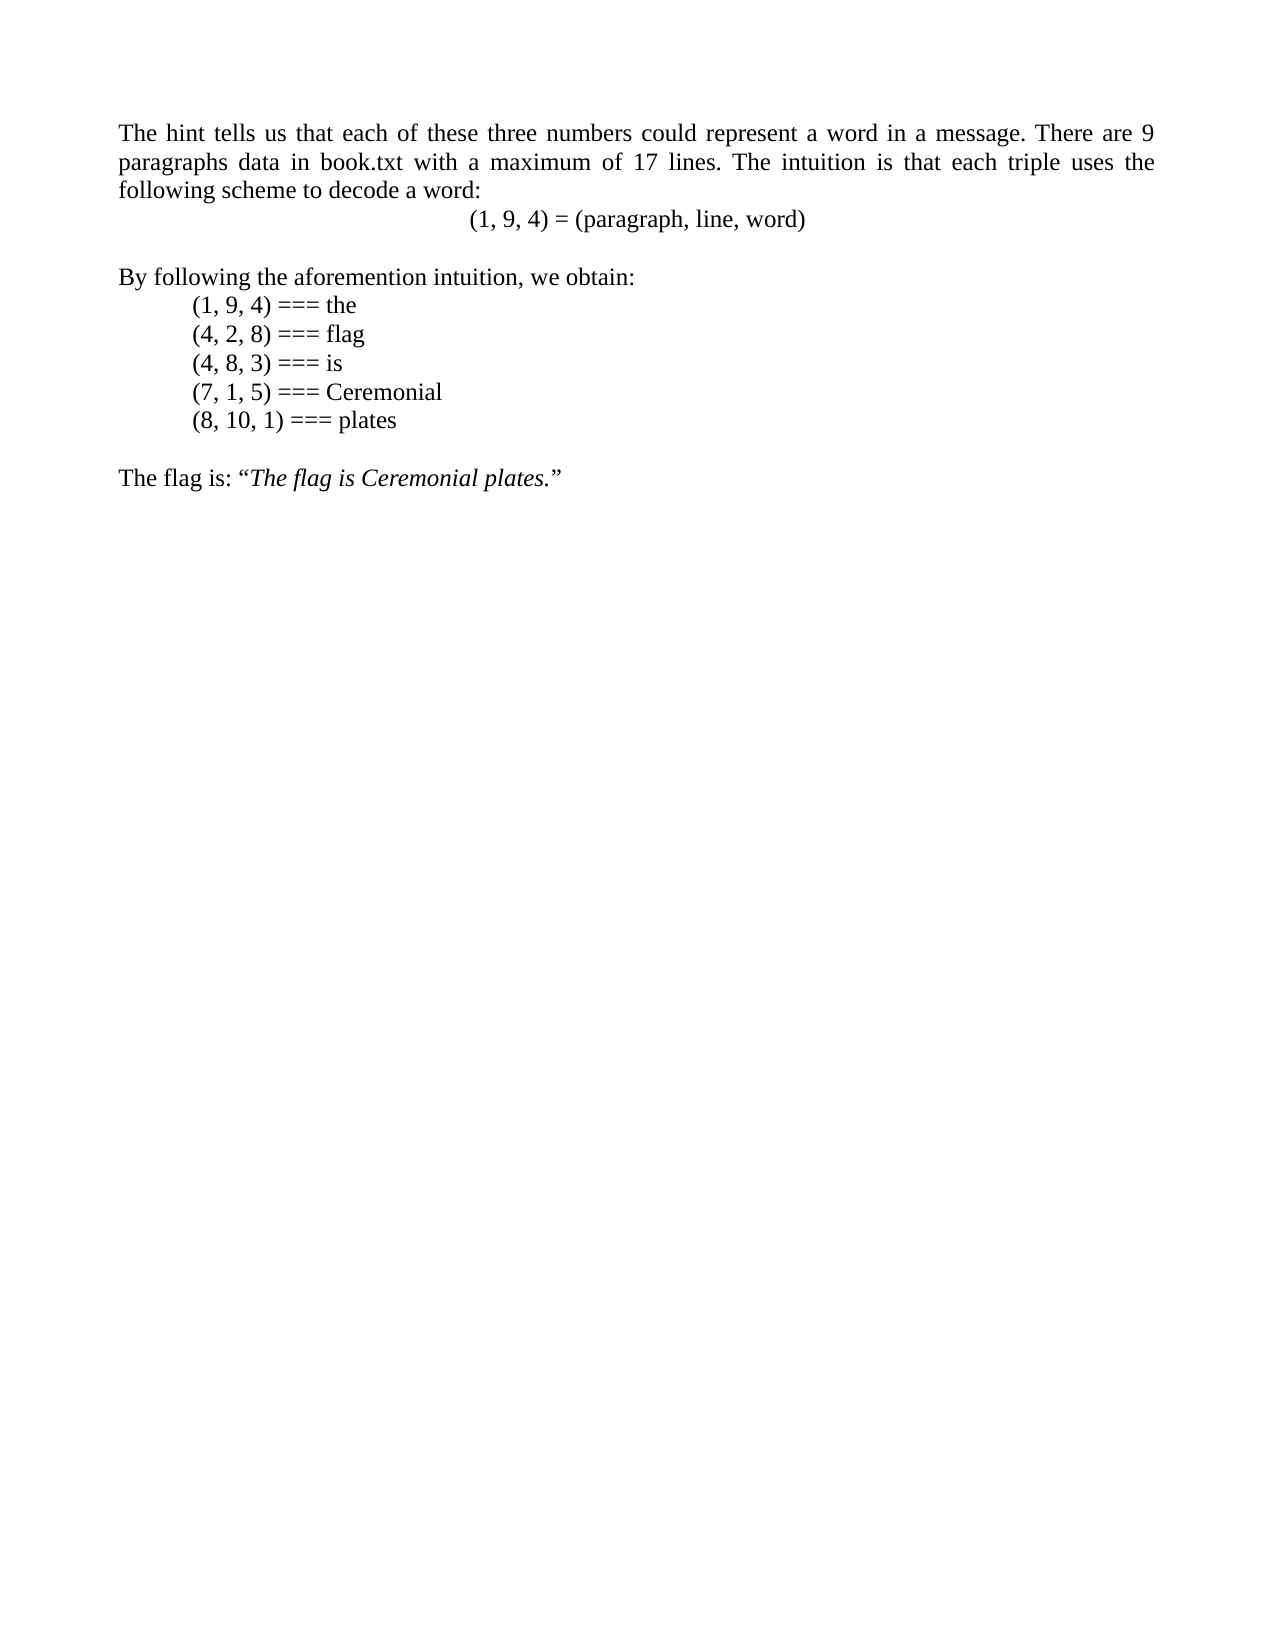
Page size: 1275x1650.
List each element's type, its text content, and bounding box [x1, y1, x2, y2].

text (1, 9, 4) === the [118, 291, 1157, 319]
text (1, 9, 4) = (paragraph, line, word) [118, 204, 1157, 233]
text (4, 2, 8) === flag [118, 319, 1157, 348]
text (7, 1, 5) === Ceremonial [118, 377, 1157, 406]
text (4, 8, 3) === is [118, 348, 1157, 377]
text The flag is: “The flag is Ceremonial plates.” [118, 463, 1157, 492]
text (8, 10, 1) === plates [118, 406, 1157, 434]
text The hint tells us that each of these three numbers could represent a word in a message. There are 9 paragraphs data in book.txt with a maximum of 17 lines. The intuition is that each triple uses the following scheme to decode a word: [118, 118, 1157, 204]
text By following the aforemention intuition, we obtain: [118, 262, 1157, 291]
